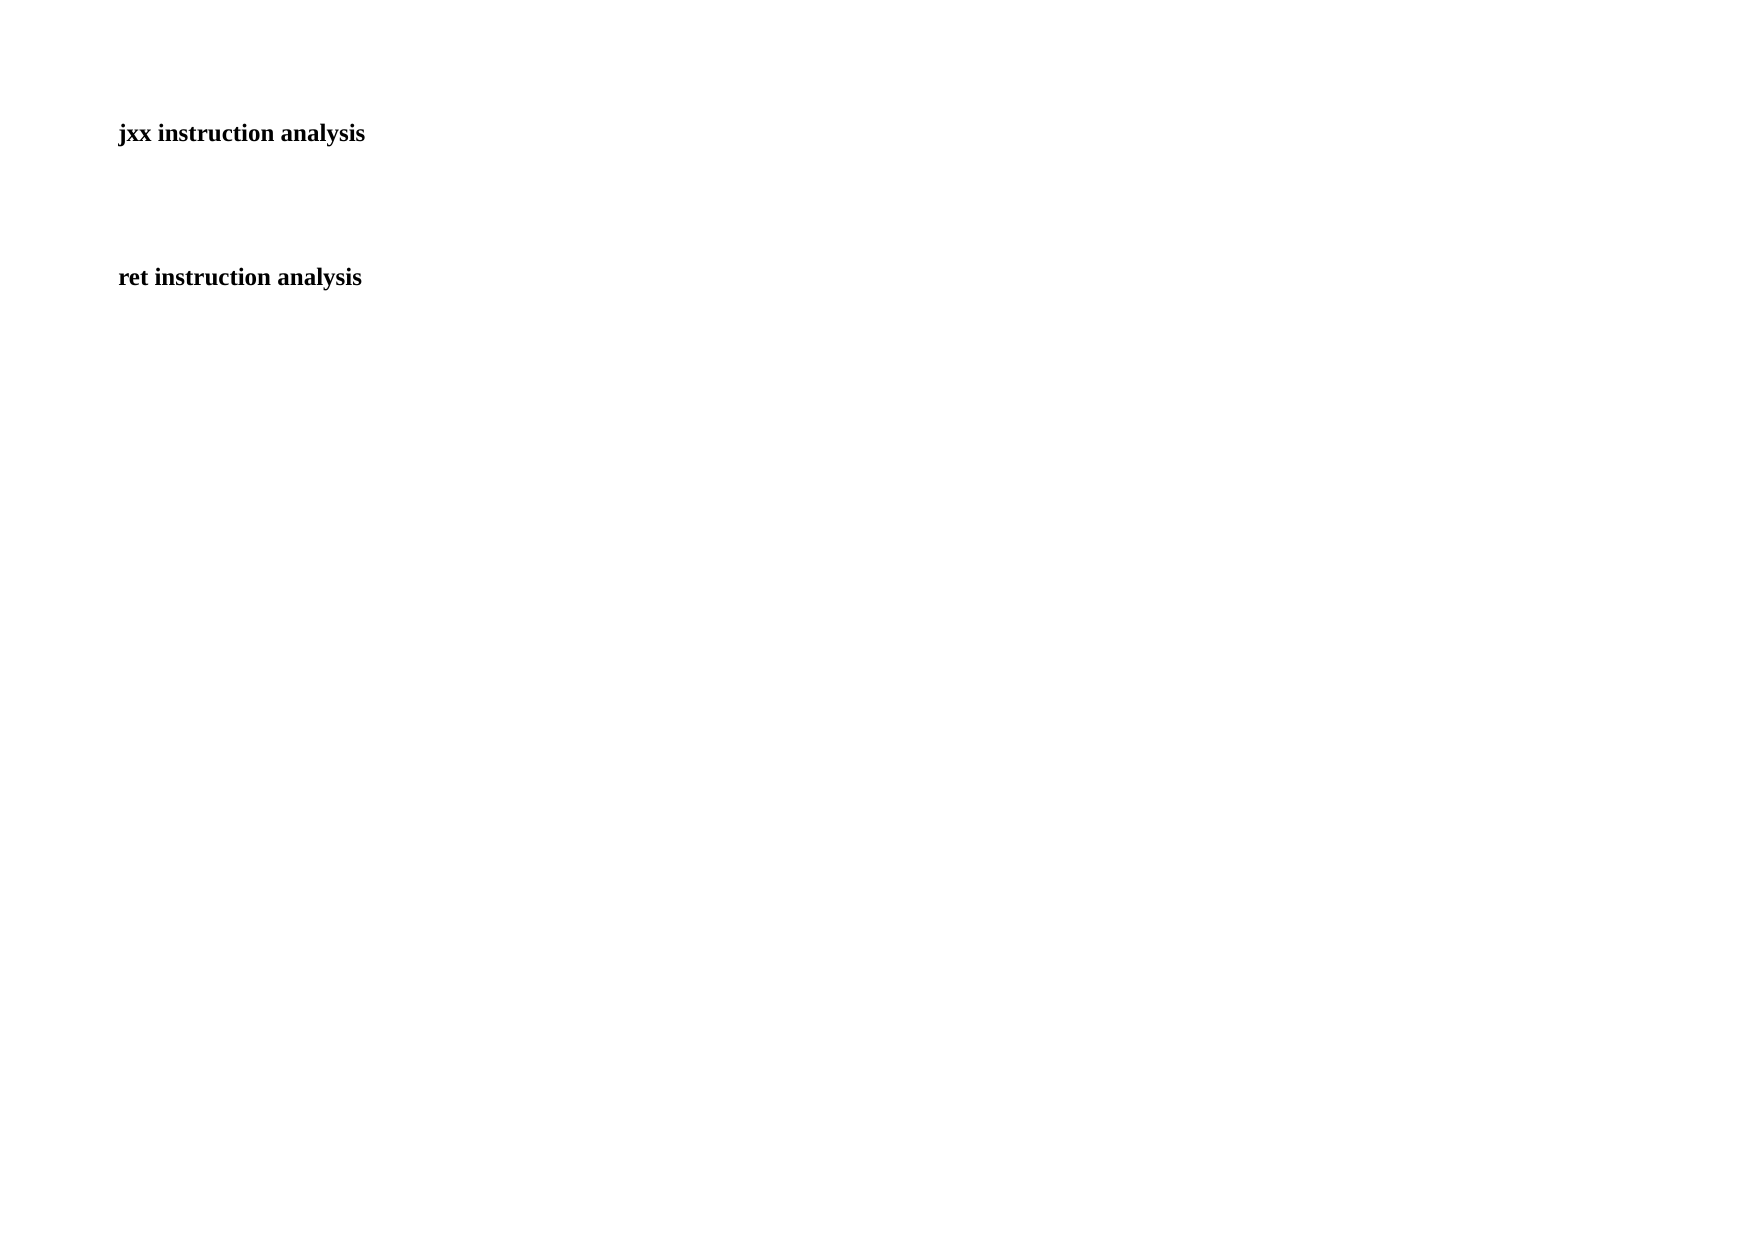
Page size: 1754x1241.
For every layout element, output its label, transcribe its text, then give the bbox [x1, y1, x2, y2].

text jxx instruction analysis [118, 118, 1636, 147]
text ret instruction analysis [118, 262, 1636, 291]
